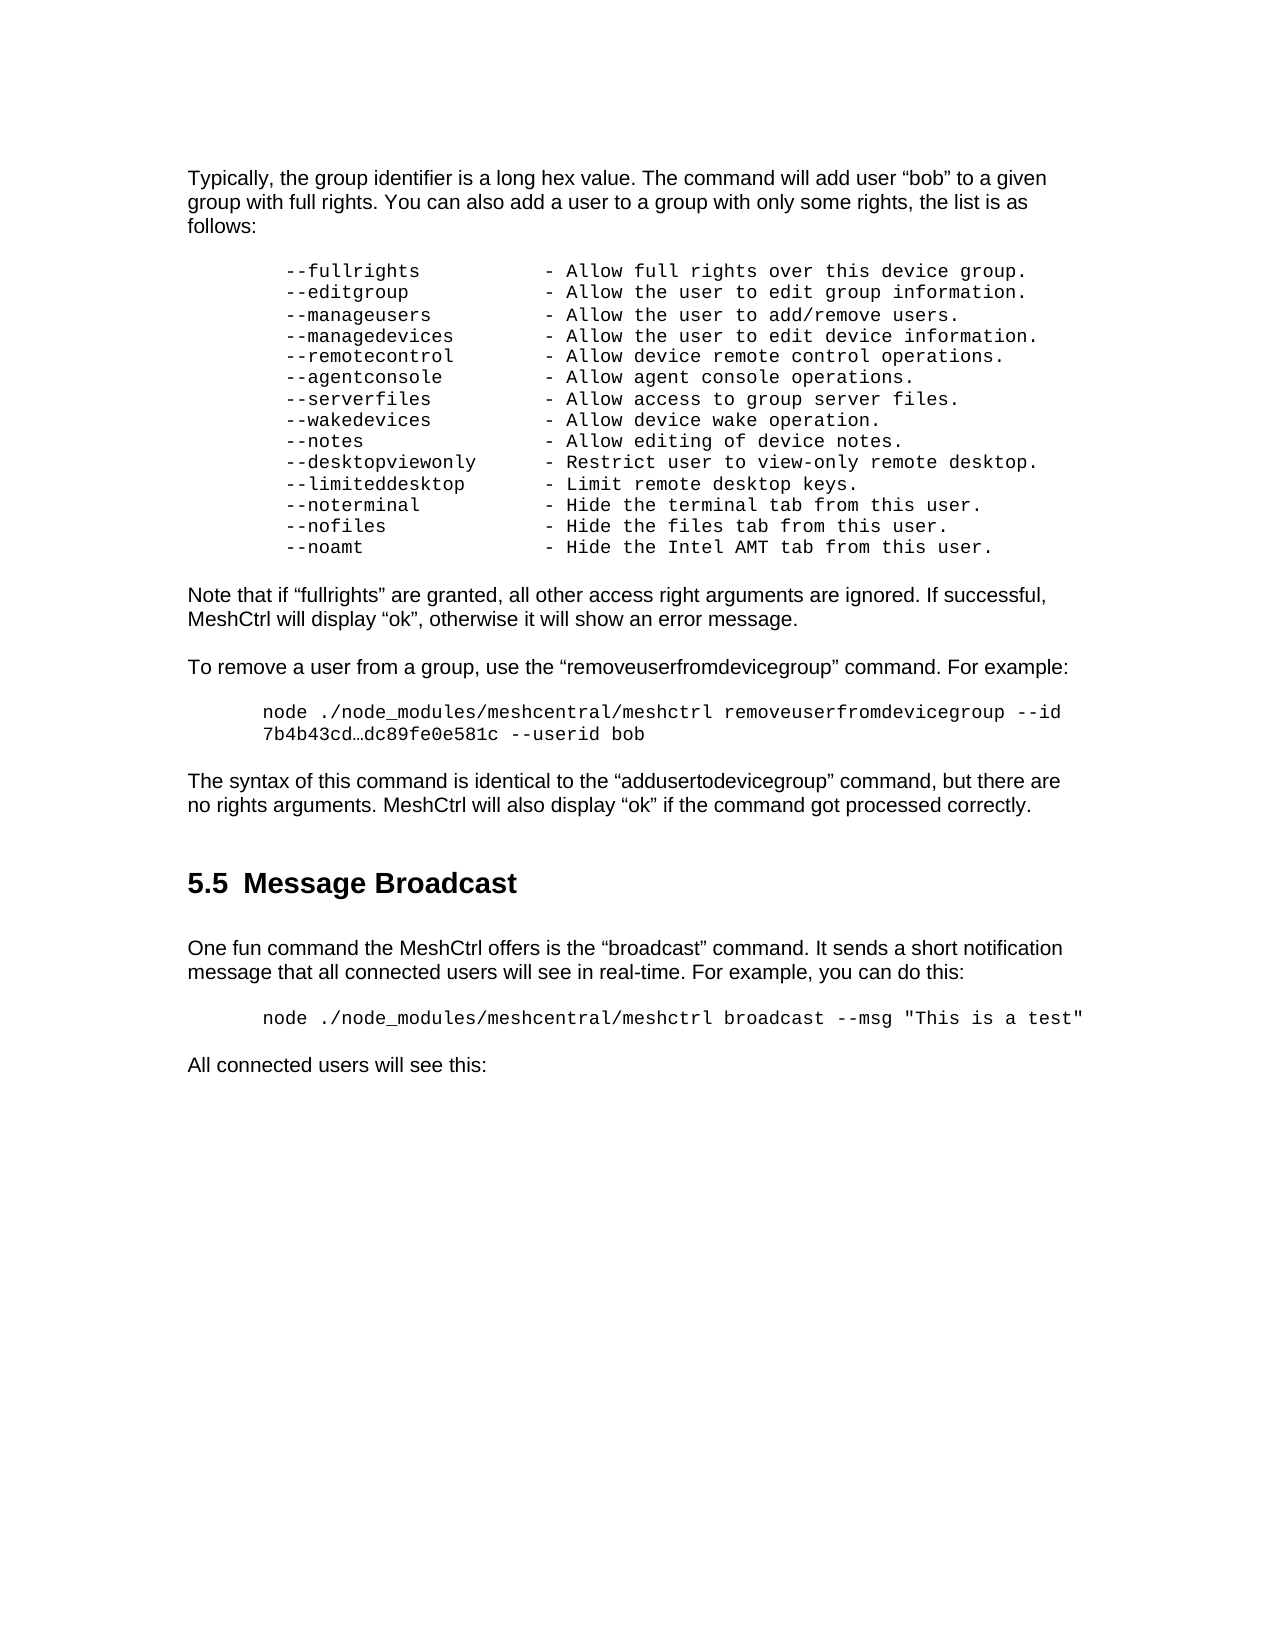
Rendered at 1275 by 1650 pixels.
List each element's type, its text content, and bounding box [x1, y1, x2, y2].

text --limiteddesktop - Limit remote desktop keys. [285, 474, 1102, 496]
text --manageusers - Allow the user to add/remove users. [285, 304, 1102, 326]
text node ./node_modules/meshcentral/meshctrl broadcast --msg "This is a test" [262, 1008, 1102, 1030]
text --managedevices - Allow the user to edit device information. [285, 326, 1102, 347]
text --serverfiles - Allow access to group server files. [285, 389, 1102, 411]
text --wakedevices - Allow device wake operation. [285, 411, 1102, 432]
text Note that if “fullrights” are granted, all other access right arguments are ignored. If successful, MeshCtrl will display “ok”, otherwise it will show an error message. [187, 583, 1050, 631]
text --editgroup - Allow the user to edit group information. [285, 283, 1102, 304]
text --remotecontrol - Allow device remote control operations. [285, 347, 1102, 368]
text --noamt - Hide the Intel AMT tab from this user. [285, 538, 1102, 559]
text node ./node_modules/meshcentral/meshctrl removeuserfromdevicegroup --id 7b4b43cd…dc89fe0e581c --userid bob [262, 703, 1063, 746]
text All connected users will see this: [187, 1053, 1102, 1077]
text --notes - Allow editing of device notes. [285, 432, 1102, 453]
text One fun command the MeshCtrl offers is the “broadcast” command. It sends a short notification message that all connected users will see in real-time. For example, you can do this: [187, 936, 1102, 984]
text --agentconsole - Allow agent console operations. [285, 368, 1102, 389]
subtitle Message Broadcast [187, 866, 1102, 899]
text --desktopviewonly - Restrict user to view-only remote desktop. [285, 453, 1102, 474]
text --nofiles - Hide the files tab from this user. [285, 517, 1102, 538]
text --fullrights - Allow full rights over this device group. [285, 262, 1102, 283]
text Typically, the group identifier is a long hex value. The command will add user “bob” to a given group with full rights. You can also add a user to a group with only some rights, the list is as follows: [187, 166, 1050, 237]
text The syntax of this command is identical to the “addusertodevicegroup” command, but there are no rights arguments. MeshCtrl will also display “ok” if the command got processed correctly. [187, 769, 1081, 817]
text --noterminal - Hide the terminal tab from this user. [285, 496, 1102, 517]
text To remove a user from a group, use the “removeuserfromdevicegroup” command. For example: [187, 655, 1102, 679]
